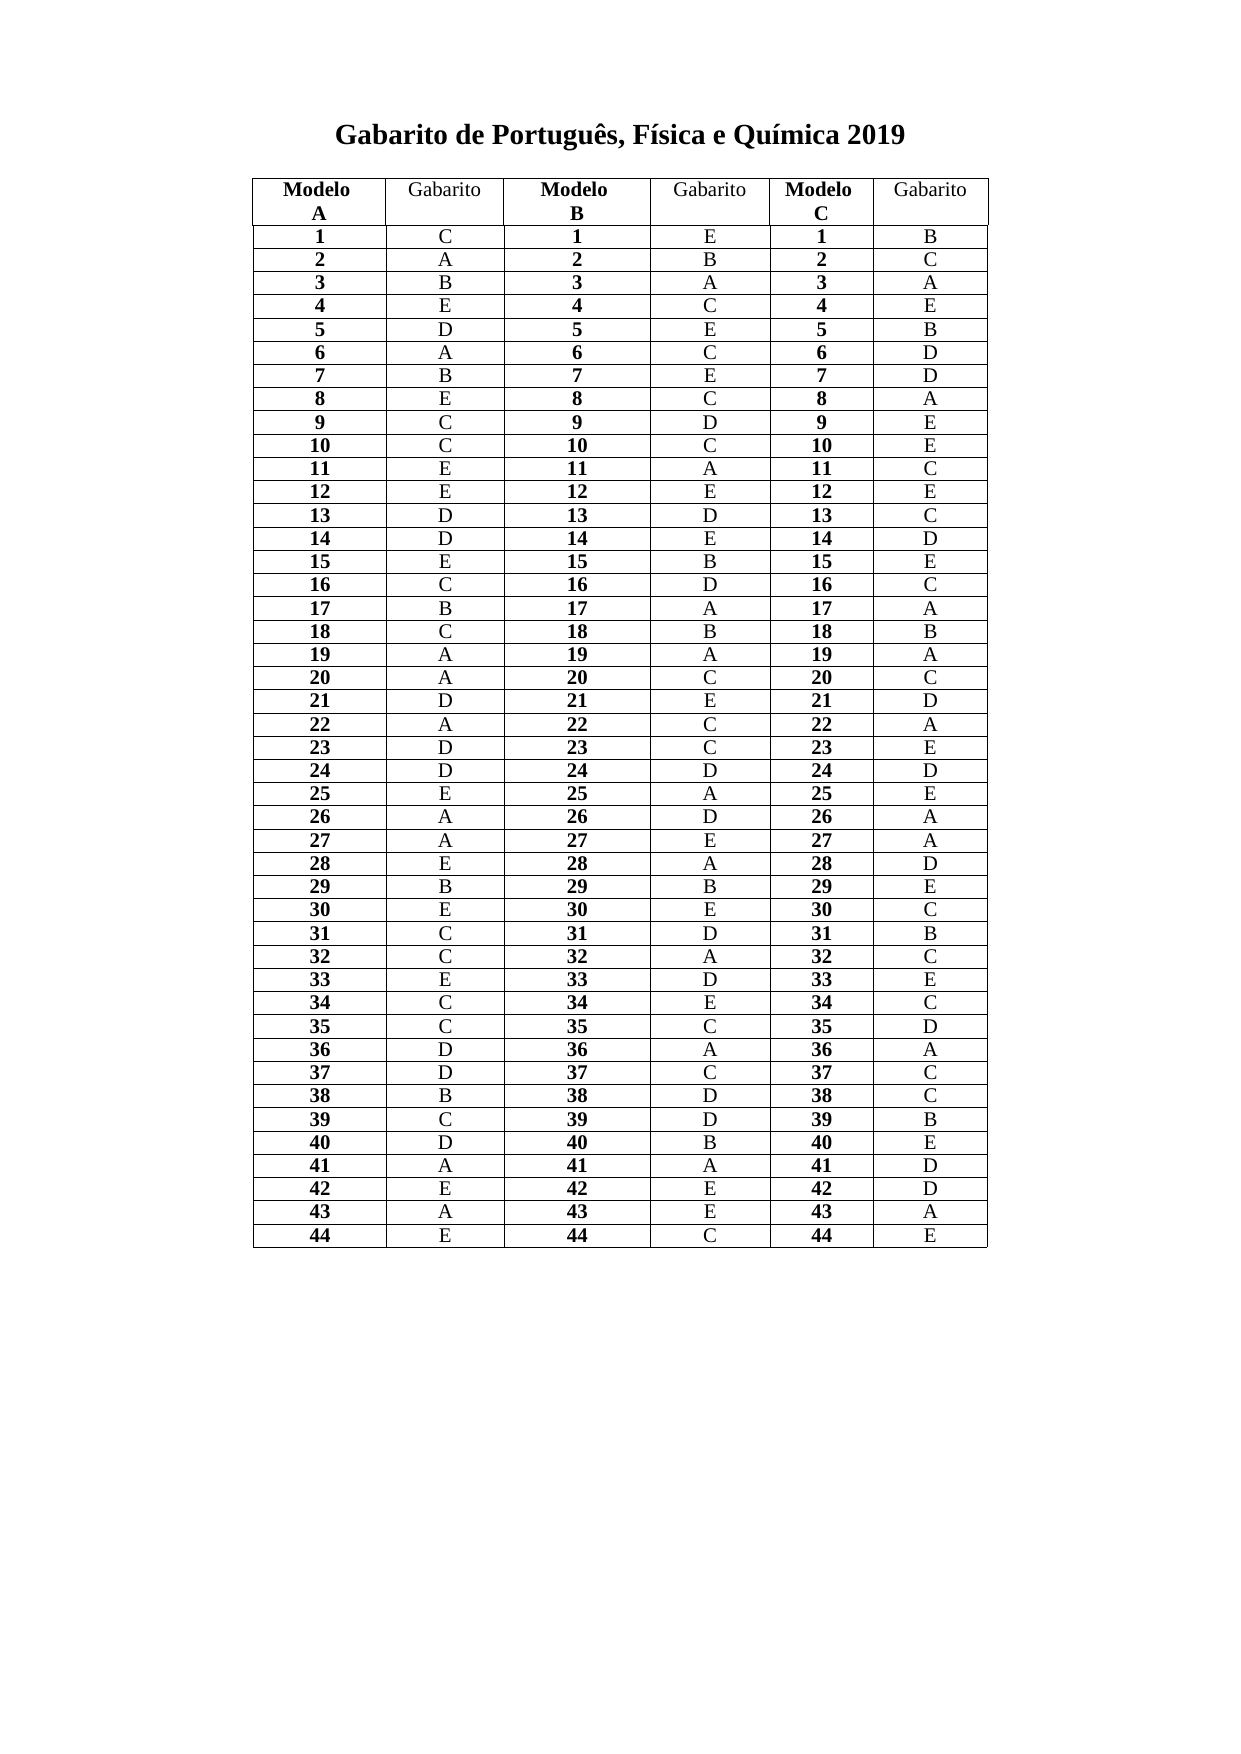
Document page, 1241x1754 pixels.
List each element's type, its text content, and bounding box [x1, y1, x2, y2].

table_cell 30 [254, 899, 386, 921]
table_cell D [387, 1062, 504, 1084]
table_cell 10 [505, 435, 650, 457]
table_cell A [651, 946, 770, 968]
table_cell 10 [771, 435, 873, 457]
table_cell C [874, 458, 987, 480]
table_cell 44 [254, 1225, 386, 1247]
table_cell 12 [771, 481, 873, 503]
table_cell D [651, 969, 770, 991]
table_cell 32 [505, 946, 650, 968]
table_cell C [387, 621, 504, 643]
table_cell 24 [771, 760, 873, 782]
table_cell 38 [254, 1085, 386, 1107]
table_cell 26 [771, 806, 873, 828]
table_cell C [874, 946, 987, 968]
table_cell C [387, 1015, 504, 1038]
table_cell 36 [254, 1039, 386, 1061]
table_cell 33 [254, 969, 386, 991]
table_cell 10 [254, 435, 386, 457]
table_cell B [387, 365, 504, 387]
table_cell E [387, 551, 504, 573]
table_cell 31 [771, 922, 873, 945]
table_cell C [387, 992, 504, 1014]
table_cell C [874, 1062, 987, 1084]
table_cell A [387, 714, 504, 736]
table_cell 17 [254, 597, 386, 619]
table_cell D [874, 1015, 987, 1038]
table_cell 43 [771, 1201, 873, 1223]
table_cell 2 [771, 249, 873, 271]
table_cell B [651, 249, 770, 271]
table_cell 40 [771, 1132, 873, 1154]
table_cell C [651, 1225, 770, 1247]
table_cell 42 [771, 1178, 873, 1200]
table_cell 16 [771, 574, 873, 596]
table_cell 39 [505, 1108, 650, 1131]
table_cell 4 [771, 295, 873, 317]
table_cell C [651, 714, 770, 736]
table_cell 3 [505, 272, 650, 294]
table_cell B [387, 597, 504, 619]
table_cell A [651, 1039, 770, 1061]
table_cell C [387, 411, 504, 434]
table_cell E [387, 1225, 504, 1247]
table_cell 29 [254, 876, 386, 898]
table_cell D [387, 760, 504, 782]
table_cell 27 [505, 830, 650, 852]
table_header 1 [254, 226, 386, 248]
table_cell C [651, 342, 770, 364]
table_cell C [651, 388, 770, 410]
table_cell E [651, 830, 770, 852]
table_cell 17 [505, 597, 650, 619]
table_cell E [387, 853, 504, 875]
subtitle Gabarito de Português, Física e Química 2019 [118, 118, 1122, 150]
table_cell A [874, 272, 987, 294]
table_cell 2 [254, 249, 386, 271]
table_cell B [874, 621, 987, 643]
table_cell D [387, 1039, 504, 1061]
table_cell 9 [771, 411, 873, 434]
table_cell D [651, 504, 770, 527]
table_cell 25 [771, 783, 873, 805]
table_cell 43 [505, 1201, 650, 1223]
table_cell A [874, 830, 987, 852]
table_cell E [651, 319, 770, 341]
table_cell 21 [771, 690, 873, 712]
table_cell 18 [254, 621, 386, 643]
table_cell C [874, 249, 987, 271]
table_cell 2 [505, 249, 650, 271]
table_cell E [651, 1178, 770, 1200]
table_header Modelo C [770, 179, 873, 224]
table_cell 44 [771, 1225, 873, 1247]
table_cell E [651, 481, 770, 503]
table_cell 37 [505, 1062, 650, 1084]
table_header 1 [771, 226, 873, 248]
table_cell D [651, 1108, 770, 1131]
table_cell 34 [771, 992, 873, 1014]
table_cell 16 [505, 574, 650, 596]
table_cell 18 [771, 621, 873, 643]
table_cell 34 [505, 992, 650, 1014]
table_cell 38 [771, 1085, 873, 1107]
table_cell 24 [505, 760, 650, 782]
table_cell A [387, 249, 504, 271]
table_header Gabarito [874, 179, 988, 224]
table_cell E [874, 411, 987, 434]
table_cell 8 [254, 388, 386, 410]
table_cell E [874, 737, 987, 759]
table_cell 6 [505, 342, 650, 364]
table_header 1 [505, 226, 650, 248]
table_cell E [387, 783, 504, 805]
table_cell 26 [254, 806, 386, 828]
table_cell E [874, 876, 987, 898]
table_cell 29 [505, 876, 650, 898]
table_cell 20 [505, 667, 650, 689]
table_cell E [651, 690, 770, 712]
table_cell 36 [771, 1039, 873, 1061]
table_cell 19 [771, 644, 873, 666]
table_cell 23 [505, 737, 650, 759]
table_cell D [651, 411, 770, 434]
table_cell 34 [254, 992, 386, 1014]
table_cell 14 [771, 528, 873, 550]
table_cell 35 [771, 1015, 873, 1038]
table_cell 19 [505, 644, 650, 666]
table_cell 5 [505, 319, 650, 341]
table_cell E [874, 435, 987, 457]
table_cell 15 [254, 551, 386, 573]
table_cell D [387, 319, 504, 341]
table_cell D [387, 737, 504, 759]
table_cell C [651, 435, 770, 457]
table_cell E [874, 969, 987, 991]
table_cell A [874, 714, 987, 736]
table_cell 20 [771, 667, 873, 689]
table_cell C [387, 435, 504, 457]
table_cell 37 [771, 1062, 873, 1084]
table_cell 22 [771, 714, 873, 736]
table_cell 40 [254, 1132, 386, 1154]
table_header C [387, 226, 504, 248]
table_cell E [387, 899, 504, 921]
table_cell 40 [505, 1132, 650, 1154]
table_cell E [874, 1132, 987, 1154]
table_cell 6 [254, 342, 386, 364]
table_cell 16 [254, 574, 386, 596]
table_cell 11 [771, 458, 873, 480]
table_cell D [387, 690, 504, 712]
table_cell 8 [771, 388, 873, 410]
table_cell 6 [771, 342, 873, 364]
table_cell 15 [771, 551, 873, 573]
table_cell A [651, 272, 770, 294]
table_cell 7 [505, 365, 650, 387]
table_cell E [387, 458, 504, 480]
table_cell 9 [254, 411, 386, 434]
table_cell B [874, 1108, 987, 1131]
table_cell 30 [771, 899, 873, 921]
table_cell D [387, 1132, 504, 1154]
table_header Gabarito [386, 179, 503, 224]
table_cell A [874, 1201, 987, 1223]
table_cell 31 [254, 922, 386, 945]
table_cell 31 [505, 922, 650, 945]
table_cell 15 [505, 551, 650, 573]
table_cell 25 [254, 783, 386, 805]
table_cell 7 [254, 365, 386, 387]
table_cell E [387, 295, 504, 317]
table_cell 14 [254, 528, 386, 550]
table_cell C [387, 1108, 504, 1131]
table_cell 5 [771, 319, 873, 341]
table_cell 28 [505, 853, 650, 875]
table_cell D [874, 365, 987, 387]
table_cell 33 [771, 969, 873, 991]
table_cell 42 [505, 1178, 650, 1200]
table_cell 12 [254, 481, 386, 503]
table_cell B [387, 272, 504, 294]
table_cell 41 [254, 1155, 386, 1177]
table_cell 30 [505, 899, 650, 921]
table_cell C [651, 1062, 770, 1084]
table_cell D [651, 760, 770, 782]
table_cell A [387, 1201, 504, 1223]
table_cell 39 [254, 1108, 386, 1131]
table_cell C [387, 922, 504, 945]
table_cell E [387, 969, 504, 991]
table_cell B [651, 551, 770, 573]
table_cell B [874, 319, 987, 341]
table_cell 13 [254, 504, 386, 527]
table_cell C [874, 504, 987, 527]
table_header Gabarito [651, 179, 769, 224]
table_cell B [874, 922, 987, 945]
table_cell D [651, 1085, 770, 1107]
table_cell 3 [254, 272, 386, 294]
table_cell E [874, 295, 987, 317]
table_cell 28 [254, 853, 386, 875]
table_cell D [874, 1178, 987, 1200]
table_cell D [651, 574, 770, 596]
table_header B [874, 226, 987, 248]
table_cell 38 [505, 1085, 650, 1107]
table_cell B [651, 1132, 770, 1154]
table_header E [651, 226, 770, 248]
table_cell 19 [254, 644, 386, 666]
table_cell C [651, 667, 770, 689]
table_cell 20 [254, 667, 386, 689]
table_cell D [387, 528, 504, 550]
table_cell 24 [254, 760, 386, 782]
table_cell 41 [505, 1155, 650, 1177]
table_cell A [387, 667, 504, 689]
table_cell A [387, 342, 504, 364]
table_cell A [874, 806, 987, 828]
table_cell A [651, 1155, 770, 1177]
table_cell 5 [254, 319, 386, 341]
table_cell 41 [771, 1155, 873, 1177]
table_cell C [651, 295, 770, 317]
table_cell A [874, 1039, 987, 1061]
table_cell A [874, 644, 987, 666]
table_cell A [651, 644, 770, 666]
table_cell 35 [505, 1015, 650, 1038]
table_cell A [651, 597, 770, 619]
table_cell E [874, 481, 987, 503]
table_cell E [874, 1225, 987, 1247]
table_cell 35 [254, 1015, 386, 1038]
table_cell 25 [505, 783, 650, 805]
table_cell D [651, 922, 770, 945]
table_cell 17 [771, 597, 873, 619]
table_cell C [387, 946, 504, 968]
table_cell E [387, 1178, 504, 1200]
table_cell 44 [505, 1225, 650, 1247]
table_cell A [874, 388, 987, 410]
table_cell 36 [505, 1039, 650, 1061]
table_cell E [874, 783, 987, 805]
table_cell C [874, 667, 987, 689]
table_cell C [874, 574, 987, 596]
table_cell 33 [505, 969, 650, 991]
table_cell 29 [771, 876, 873, 898]
table_cell E [651, 528, 770, 550]
table_cell 26 [505, 806, 650, 828]
table_cell E [651, 365, 770, 387]
table_cell 21 [505, 690, 650, 712]
table_cell E [651, 899, 770, 921]
table_cell 7 [771, 365, 873, 387]
table_cell B [651, 621, 770, 643]
table_cell D [387, 504, 504, 527]
table_cell D [874, 760, 987, 782]
table_cell E [387, 388, 504, 410]
table_cell 42 [254, 1178, 386, 1200]
table_cell D [874, 528, 987, 550]
table_cell A [387, 644, 504, 666]
table_cell 4 [254, 295, 386, 317]
table_cell 13 [505, 504, 650, 527]
table_cell 3 [771, 272, 873, 294]
table_cell C [874, 992, 987, 1014]
table_cell A [651, 783, 770, 805]
table_cell C [651, 737, 770, 759]
table_cell 37 [254, 1062, 386, 1084]
table_cell E [387, 481, 504, 503]
table_cell 21 [254, 690, 386, 712]
table_cell 32 [254, 946, 386, 968]
table_cell A [874, 597, 987, 619]
table_cell C [387, 574, 504, 596]
table_cell D [651, 806, 770, 828]
table_cell B [387, 1085, 504, 1107]
table_cell 14 [505, 528, 650, 550]
table_cell A [387, 806, 504, 828]
table_cell 22 [505, 714, 650, 736]
table_cell 23 [254, 737, 386, 759]
table_cell 22 [254, 714, 386, 736]
table_cell 11 [505, 458, 650, 480]
table_header Modelo A [253, 179, 385, 224]
table_cell D [874, 342, 987, 364]
table_cell 27 [254, 830, 386, 852]
table_cell 43 [254, 1201, 386, 1223]
table_cell A [387, 830, 504, 852]
table_cell E [874, 551, 987, 573]
table_cell A [387, 1155, 504, 1177]
table_cell 28 [771, 853, 873, 875]
table_cell E [651, 992, 770, 1014]
table_cell A [651, 853, 770, 875]
table_header Modelo B [504, 179, 650, 224]
table_cell 18 [505, 621, 650, 643]
table_cell D [874, 690, 987, 712]
table_cell C [874, 1085, 987, 1107]
table_cell 39 [771, 1108, 873, 1131]
table_cell 11 [254, 458, 386, 480]
table_cell B [387, 876, 504, 898]
table_cell 13 [771, 504, 873, 527]
table_cell 32 [771, 946, 873, 968]
table_cell 23 [771, 737, 873, 759]
table_cell 9 [505, 411, 650, 434]
table_cell B [651, 876, 770, 898]
table_cell D [874, 853, 987, 875]
table_cell 12 [505, 481, 650, 503]
table_cell 4 [505, 295, 650, 317]
table_cell 8 [505, 388, 650, 410]
table_cell A [651, 458, 770, 480]
table_cell C [651, 1015, 770, 1038]
table_cell E [651, 1201, 770, 1223]
table_cell D [874, 1155, 987, 1177]
table_cell 27 [771, 830, 873, 852]
table_cell C [874, 899, 987, 921]
